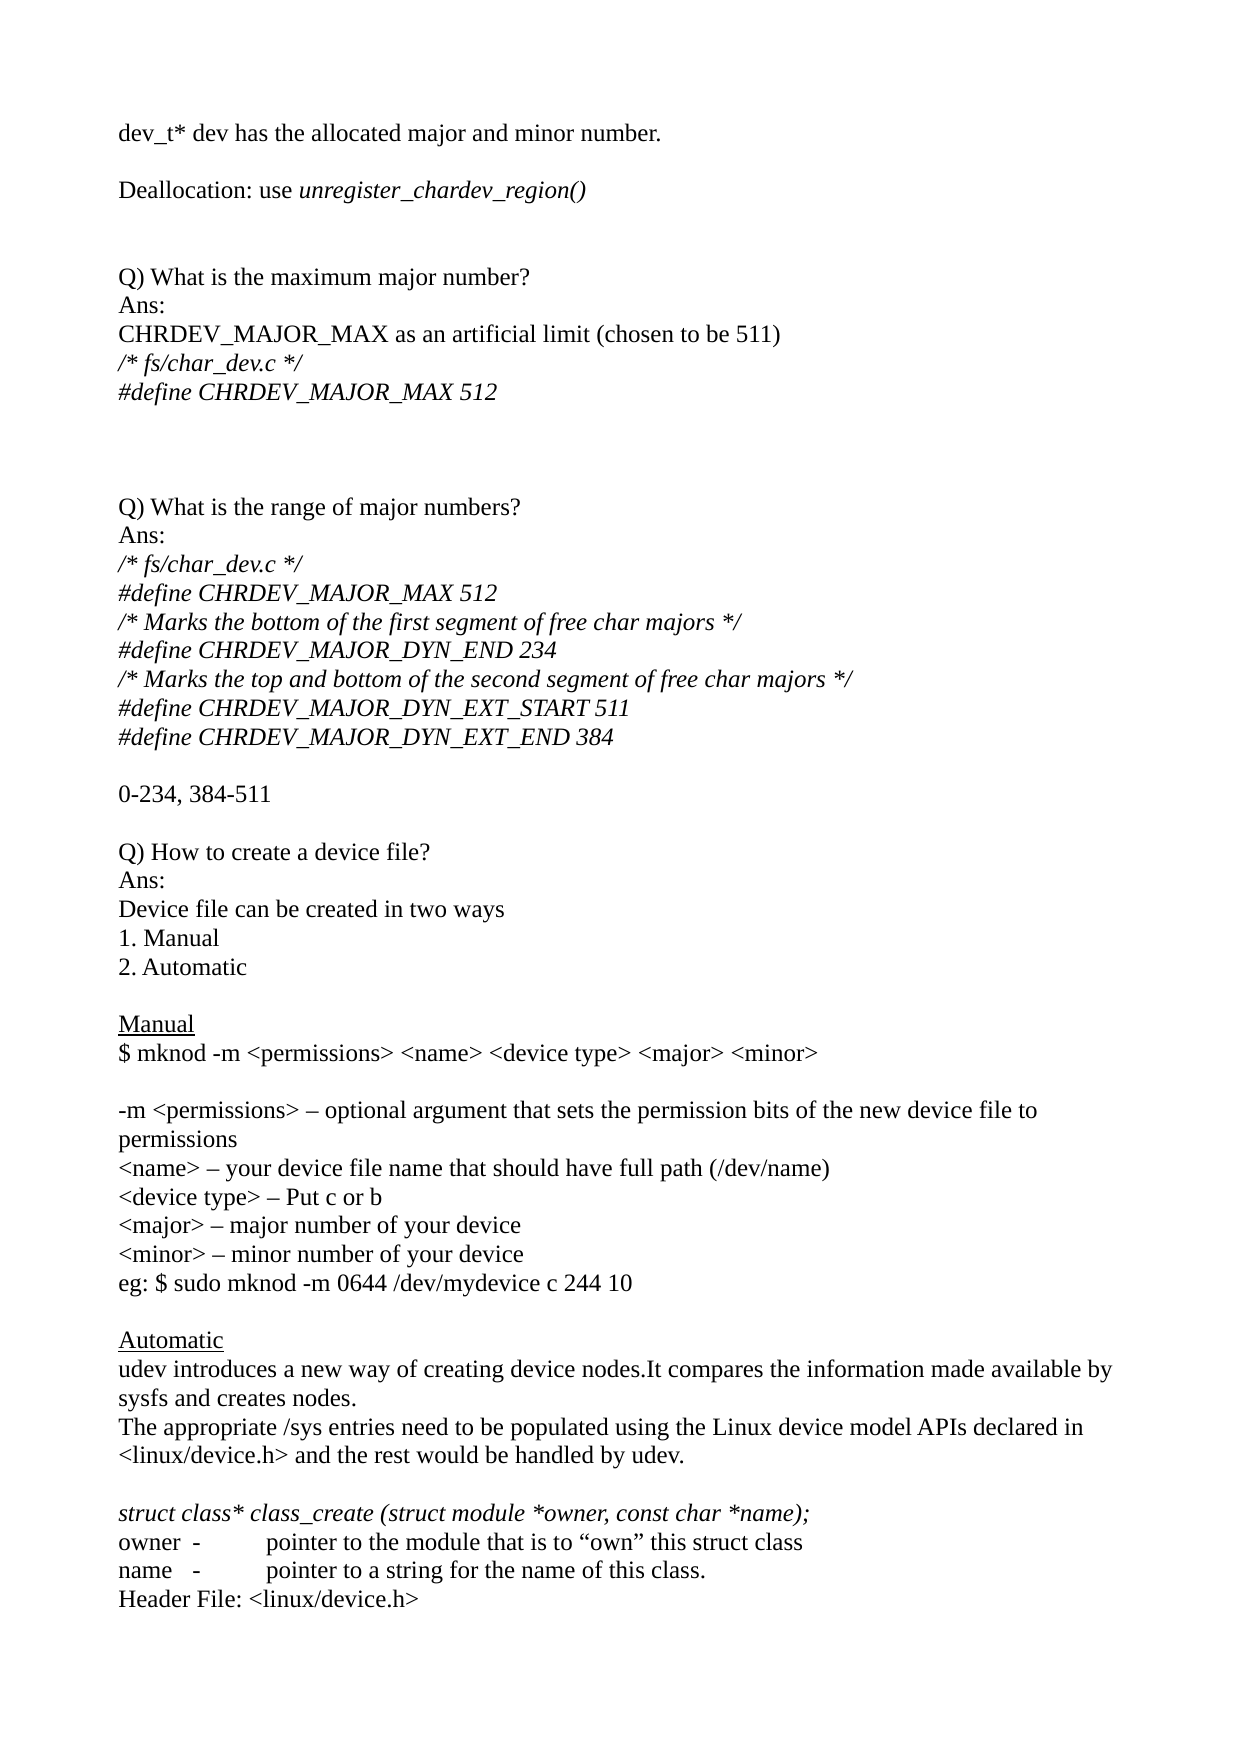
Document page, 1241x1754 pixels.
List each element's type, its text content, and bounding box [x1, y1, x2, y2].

text 1. Manual [118, 923, 1122, 952]
text Q) What is the maximum major number? [118, 262, 1122, 291]
text <device type> – Put c or b [118, 1182, 1122, 1211]
text Automatic [118, 1326, 1122, 1354]
text 2. Automatic [118, 952, 1122, 981]
text dev_t* dev has the allocated major and minor number. [118, 118, 1122, 147]
text 0-234, 384-511 [118, 779, 1122, 808]
text Ans: [118, 291, 1122, 319]
text #define CHRDEV_MAJOR_MAX 512 [118, 377, 1122, 406]
text $ mknod -m <permissions> <name> <device type> <major> <minor> [118, 1038, 1122, 1067]
text #define CHRDEV_MAJOR_DYN_EXT_END 384 [118, 722, 1122, 751]
text owner - pointer to the module that is to “own” this struct class [118, 1527, 1122, 1556]
text <name> – your device file name that should have full path (/dev/name) [118, 1153, 1122, 1182]
text /* fs/char_dev.c */ [118, 348, 1122, 377]
text /* Marks the top and bottom of the second segment of free char majors */ [118, 664, 1122, 693]
text <minor> – minor number of your device [118, 1239, 1122, 1268]
text Ans: [118, 866, 1122, 894]
text struct class* class_create (struct module *owner, const char *name); [118, 1498, 1122, 1527]
text Header File: <linux/device.h> [118, 1584, 1122, 1613]
text #define CHRDEV_MAJOR_DYN_END 234 [118, 636, 1122, 664]
text #define CHRDEV_MAJOR_DYN_EXT_START 511 [118, 693, 1122, 722]
text eg: $ sudo mknod -m 0644 /dev/mydevice c 244 10 [118, 1268, 1122, 1297]
text Manual [118, 1009, 1122, 1038]
text Q) What is the range of major numbers? [118, 492, 1122, 521]
text udev introduces a new way of creating device nodes.It compares the information made available by sysfs and creates nodes. [118, 1354, 1122, 1412]
text Device file can be created in two ways [118, 894, 1122, 923]
text /* Marks the bottom of the first segment of free char majors */ [118, 607, 1122, 636]
text Q) How to create a device file? [118, 837, 1122, 866]
text The appropriate /sys entries need to be populated using the Linux device model APIs declared in <linux/device.h> and the rest would be handled by udev. [118, 1412, 1122, 1469]
text Deallocation: use unregister_chardev_region() [118, 176, 1122, 204]
text #define CHRDEV_MAJOR_MAX 512 [118, 578, 1122, 607]
text name - pointer to a string for the name of this class. [118, 1556, 1122, 1584]
text /* fs/char_dev.c */ [118, 549, 1122, 578]
text CHRDEV_MAJOR_MAX as an artificial limit (chosen to be 511) [118, 319, 1122, 348]
text -m <permissions> – optional argument that sets the permission bits of the new device file to permissions [118, 1096, 1122, 1153]
text Ans: [118, 521, 1122, 549]
text <major> – major number of your device [118, 1211, 1122, 1239]
